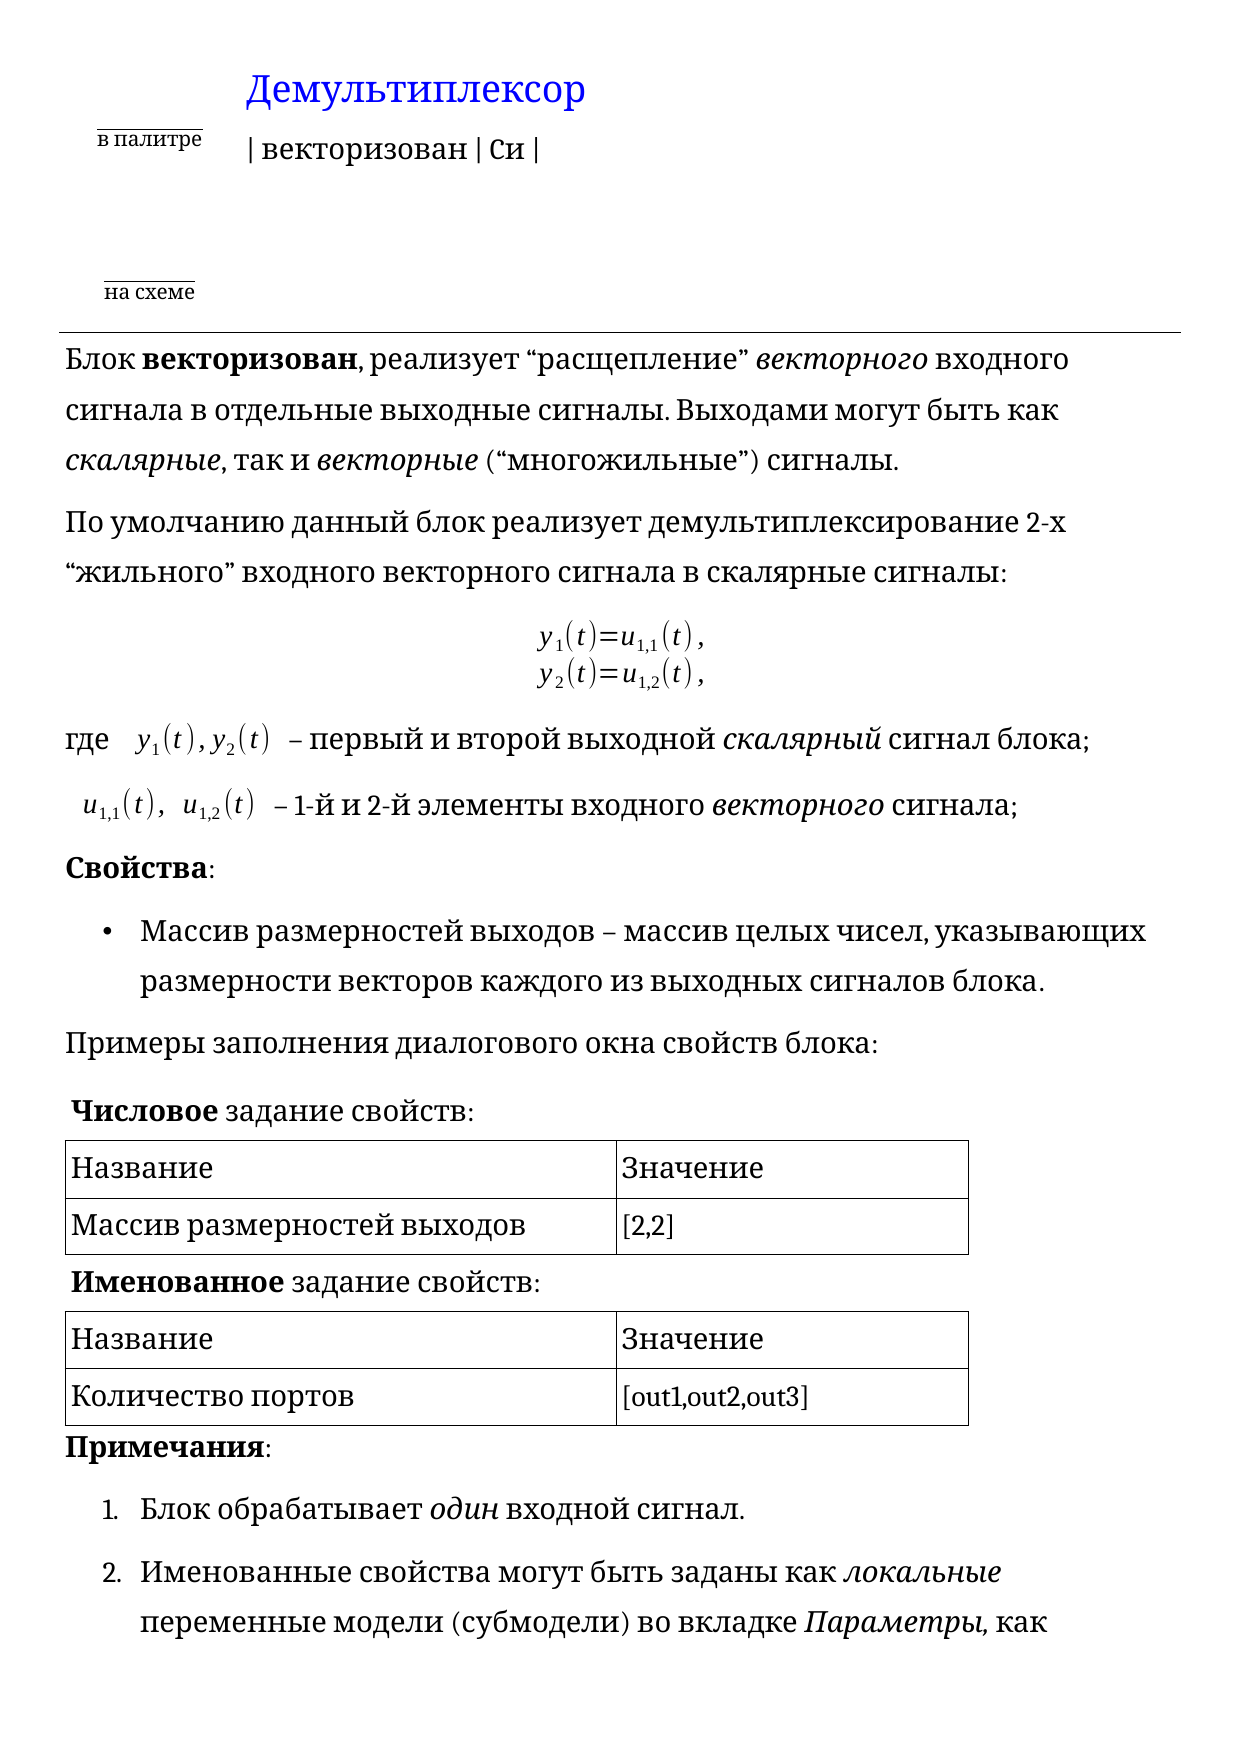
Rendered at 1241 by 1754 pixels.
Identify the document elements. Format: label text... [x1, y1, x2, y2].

table_cell [240, 275, 1181, 332]
table_cell Именованное задание свойств: [65, 1255, 968, 1311]
table_cell [2,2] [617, 1199, 968, 1254]
table_cell Блок векторизован, реализует “расщепление” векторного входного сигнала в отдельные выходные сигналы. Выходами могут быть как скалярные, так и векторные (“многожильные”) сигналы. По умолчанию данный блок реализует демультиплексирование 2-х “жильного” входного векторного сигнала в скалярные сигналы: где – первый и второй выходной скалярный сигнал блока; – 1-й и 2-й элементы входного векторного сигнала; Свойства: Массив размерностей выходов – массив целых чисел, указывающих размерности векторов каждого из выходных сигналов блока. Примеры заполнения диалогового окна свойств блока: Примечания: Блок обрабатывает один входной сигнал. Именованные свойства могут быть заданы как локальные переменные модели (субмодели) во вкладке Параметры, как глобальные сигналы проекта при помощи пункта главного меню Сервис → Сигналы, или как внешние сигналы проекта при помощи подключаемой базы сигналов. Блок может быть использован для генерации кода на языке C для внешней целевой системы. [59, 333, 1181, 1645]
table_cell Название [66, 1141, 616, 1197]
table_header Демультиплексор [240, 59, 1181, 122]
table_cell [out1,out2,out3] [617, 1369, 968, 1425]
table_cell | векторизован | Cи | [240, 122, 1181, 179]
table_cell Название [66, 1312, 616, 1368]
table_cell [240, 179, 1181, 275]
table_header Числовое задание свойств: [65, 1084, 968, 1140]
table_header [59, 59, 240, 122]
table_cell на схеме [59, 275, 240, 332]
table_cell [59, 179, 240, 275]
table_cell Количество портов [66, 1369, 616, 1425]
table_cell Значение [617, 1312, 968, 1368]
table_cell в палитре [59, 122, 240, 179]
table_cell Значение [617, 1141, 968, 1197]
table_cell Массив размерностей выходов [66, 1199, 616, 1254]
